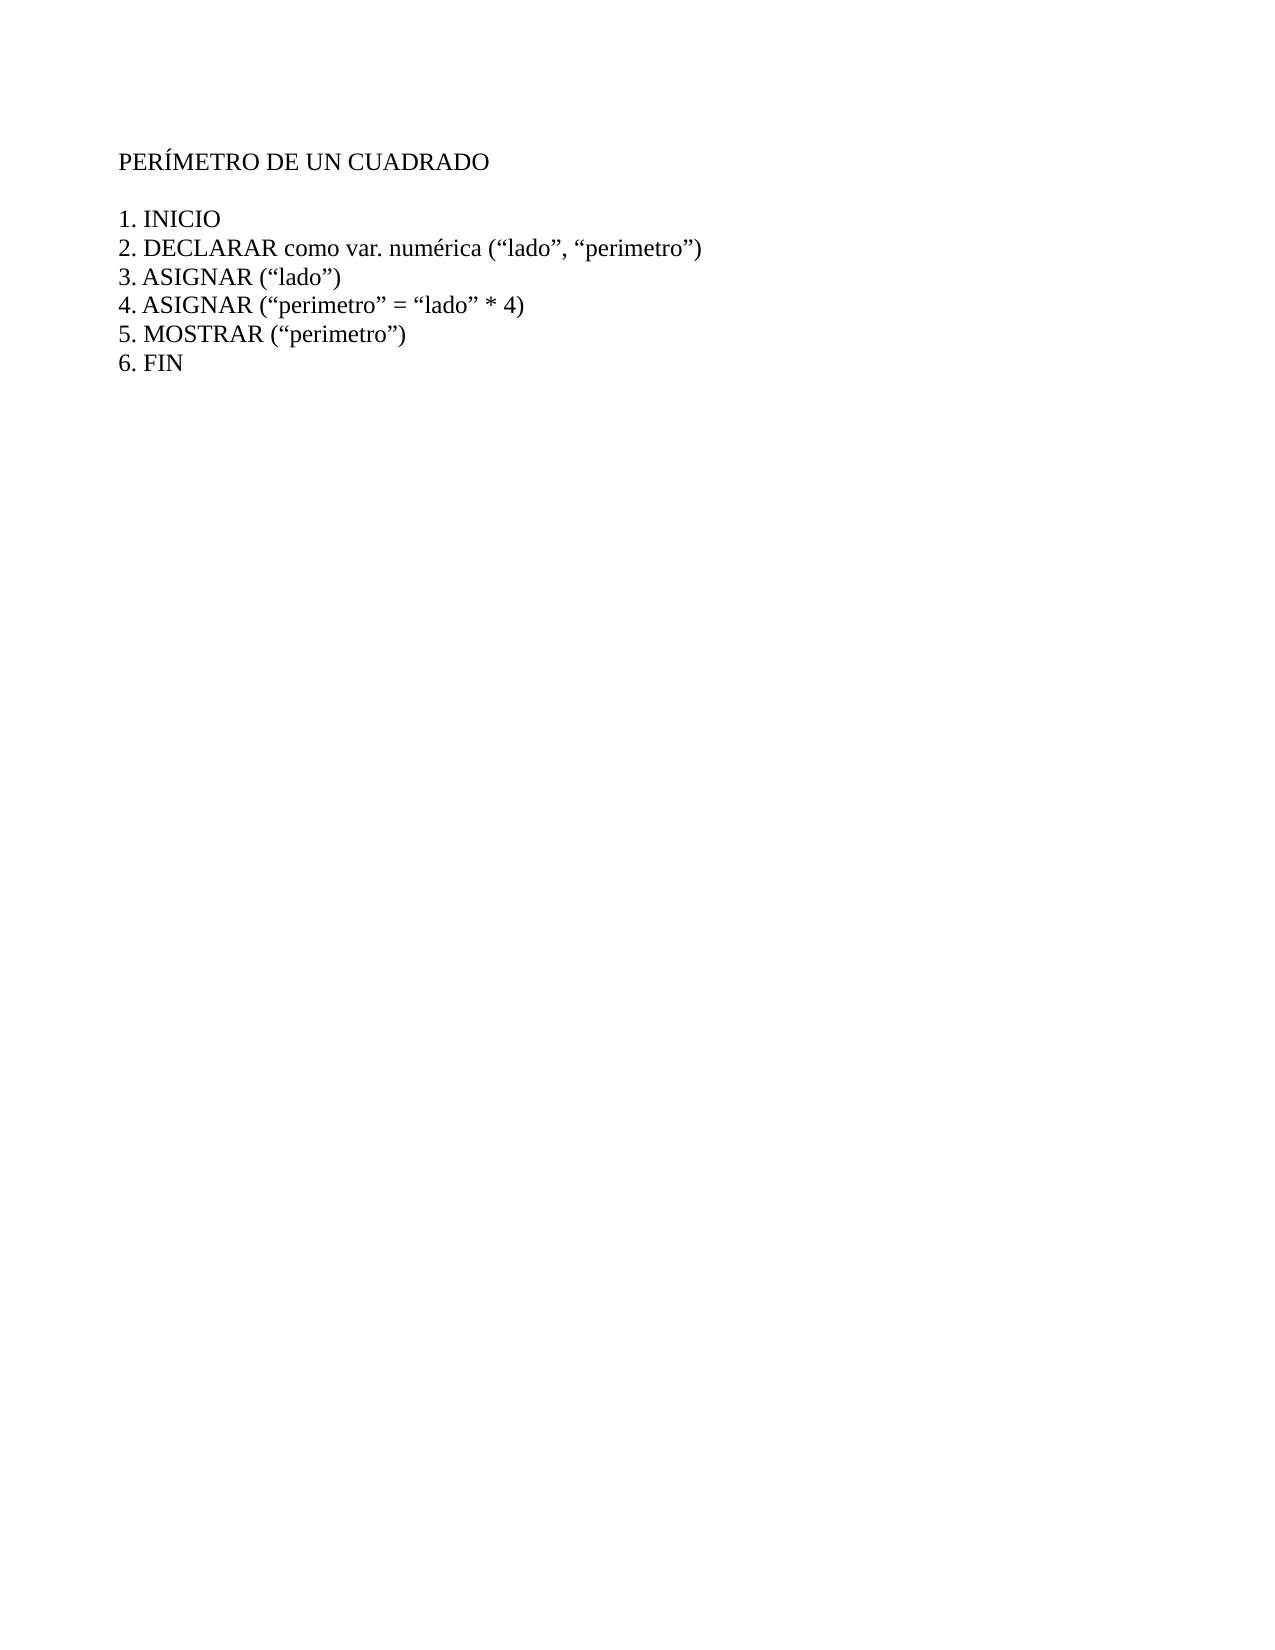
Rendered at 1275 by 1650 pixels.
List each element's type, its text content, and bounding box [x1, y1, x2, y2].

text 6. FIN [118, 348, 1157, 377]
text 2. DECLARAR como var. numérica (“lado”, “perimetro”) [118, 233, 1157, 262]
text 1. INICIO [118, 204, 1157, 233]
text 4. ASIGNAR (“perimetro” = “lado” * 4) [118, 291, 1157, 319]
text 5. MOSTRAR (“perimetro”) [118, 319, 1157, 348]
text PERÍMETRO DE UN CUADRADO [118, 147, 1157, 176]
text 3. ASIGNAR (“lado”) [118, 262, 1157, 291]
